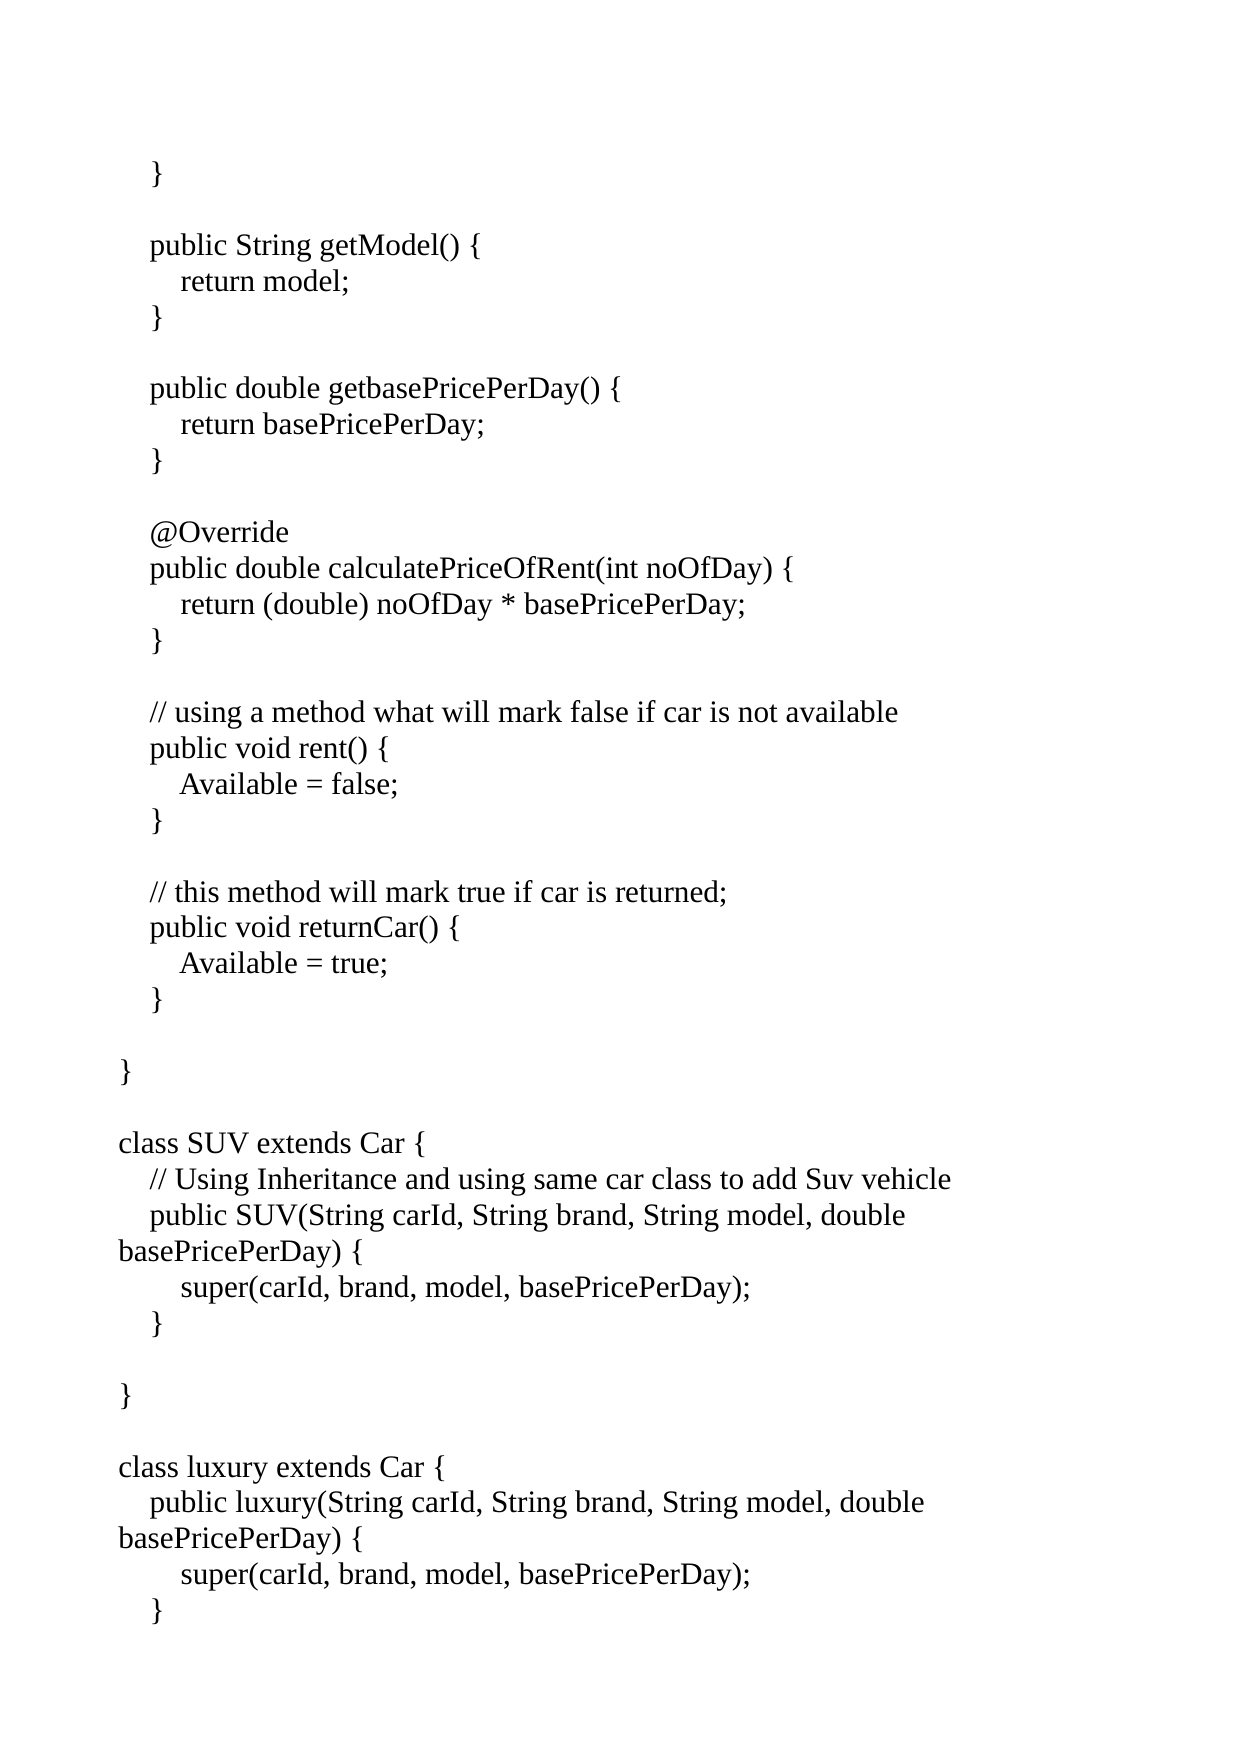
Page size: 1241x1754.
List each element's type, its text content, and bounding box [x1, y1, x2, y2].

text Available = true; [118, 945, 1122, 981]
text } [118, 1376, 1122, 1412]
text super(carId, brand, model, basePricePerDay); [118, 1268, 1122, 1304]
text } [118, 154, 1122, 190]
text // using a method what will mark false if car is not available [118, 693, 1122, 729]
text class luxury extends Car { [118, 1448, 1122, 1484]
text } [118, 1592, 1122, 1627]
text } [118, 298, 1122, 334]
text } [118, 621, 1122, 657]
text } [118, 1052, 1122, 1088]
text public double getbasePricePerDay() { [118, 370, 1122, 406]
text super(carId, brand, model, basePricePerDay); [118, 1556, 1122, 1592]
text public void returnCar() { [118, 909, 1122, 945]
text } [118, 1304, 1122, 1340]
text public void rent() { [118, 729, 1122, 765]
text public double calculatePriceOfRent(int noOfDay) { [118, 549, 1122, 585]
text return basePricePerDay; [118, 406, 1122, 442]
text class SUV extends Car { [118, 1124, 1122, 1160]
text } [118, 981, 1122, 1017]
text } [118, 801, 1122, 837]
text public luxury(String carId, String brand, String model, double basePricePerDay) { [118, 1484, 1122, 1556]
text Available = false; [118, 765, 1122, 801]
text // Using Inheritance and using same car class to add Suv vehicle [118, 1160, 1122, 1196]
text public SUV(String carId, String brand, String model, double basePricePerDay) { [118, 1196, 1122, 1268]
text return (double) noOfDay * basePricePerDay; [118, 585, 1122, 621]
text return model; [118, 262, 1122, 298]
text } [118, 442, 1122, 477]
text public String getModel() { [118, 226, 1122, 262]
text @Override [118, 513, 1122, 549]
text // this method will mark true if car is returned; [118, 873, 1122, 909]
